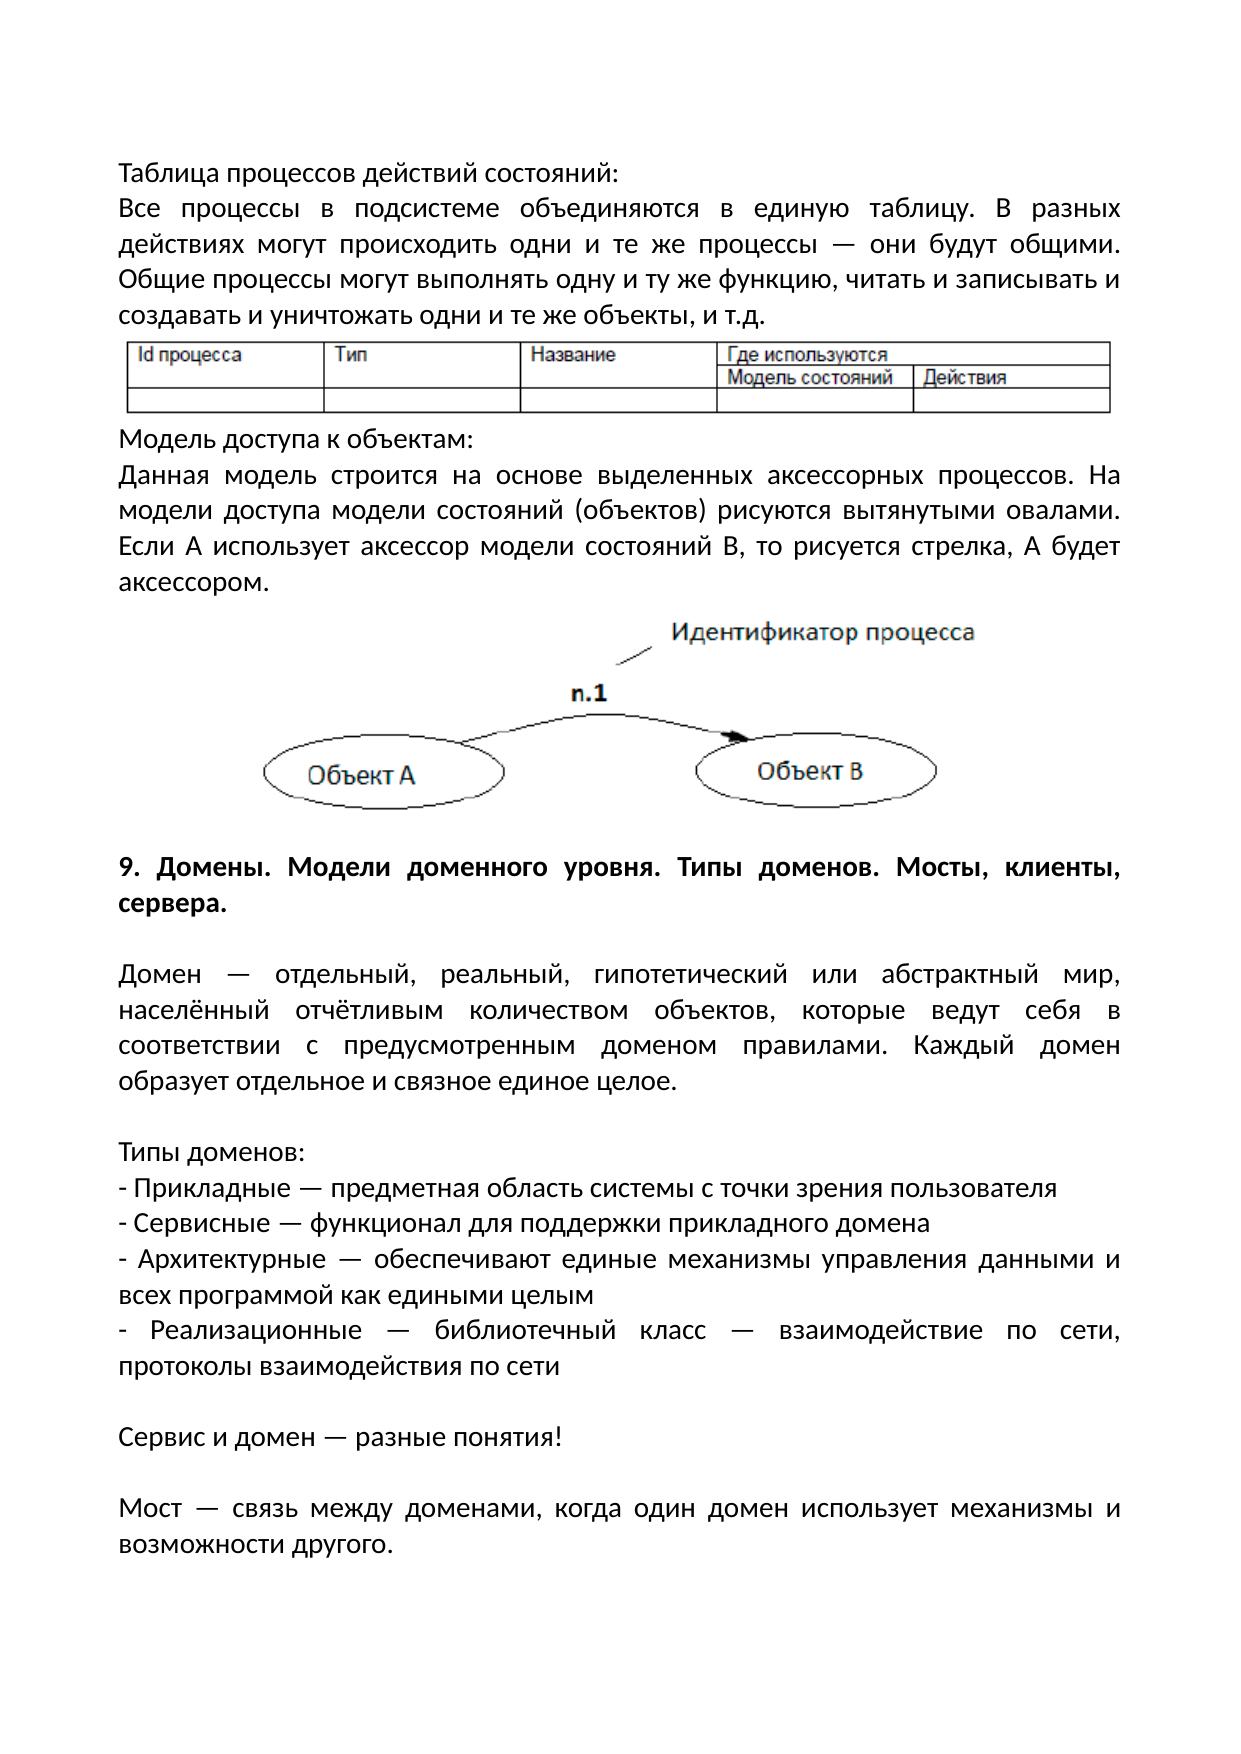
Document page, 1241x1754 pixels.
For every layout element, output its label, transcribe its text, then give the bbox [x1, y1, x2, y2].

text - Реализационные — библиотечный класс — взаимодействие по сети, протоколы взаимодействия по сети [118, 1311, 1122, 1383]
picture [245, 598, 995, 849]
text Таблица процессов действий состояний: [118, 118, 1122, 189]
text - Сервисные — функционал для поддержки прикладного домена [118, 1204, 1122, 1240]
text Сервис и домен — разные понятия! [118, 1418, 1122, 1454]
text - Прикладные — предметная область системы с точки зрения пользователя [118, 1169, 1122, 1204]
picture [118, 331, 1123, 421]
text Домен — отдельный, реальный, гипотетический или абстрактный мир, населённый отчётливым количеством объектов, которые ведут себя в соответствии с предусмотренным доменом правилами. Каждый домен образует отдельное и связное единое целое. [118, 955, 1122, 1098]
text Типы доменов: [118, 1133, 1122, 1169]
text Модель доступа к объектам: [118, 421, 1122, 456]
text 9. Домены. Модели доменного уровня. Типы доменов. Мосты, клиенты, сервера. [118, 598, 1122, 919]
text Все процессы в подсистеме объединяются в единую таблицу. В разных действиях могут происходить одни и те же процессы — они будут общими. Общие процессы могут выполнять одну и ту же функцию, читать и записывать и создавать и уничтожать одни и те же объекты, и т.д. [118, 189, 1122, 331]
text - Архитектурные — обеспечивают единые механизмы управления данными и всех программой как едиными целым [118, 1240, 1122, 1311]
text Данная модель строится на основе выделенных аксессорных процессов. На модели доступа модели состояний (объектов) рисуются вытянутыми овалами. Если А использует аксессор модели состояний В, то рисуется стрелка, А будет аксессором. [118, 456, 1122, 598]
text Мост — связь между доменами, когда один домен использует механизмы и возможности другого. [118, 1489, 1122, 1561]
